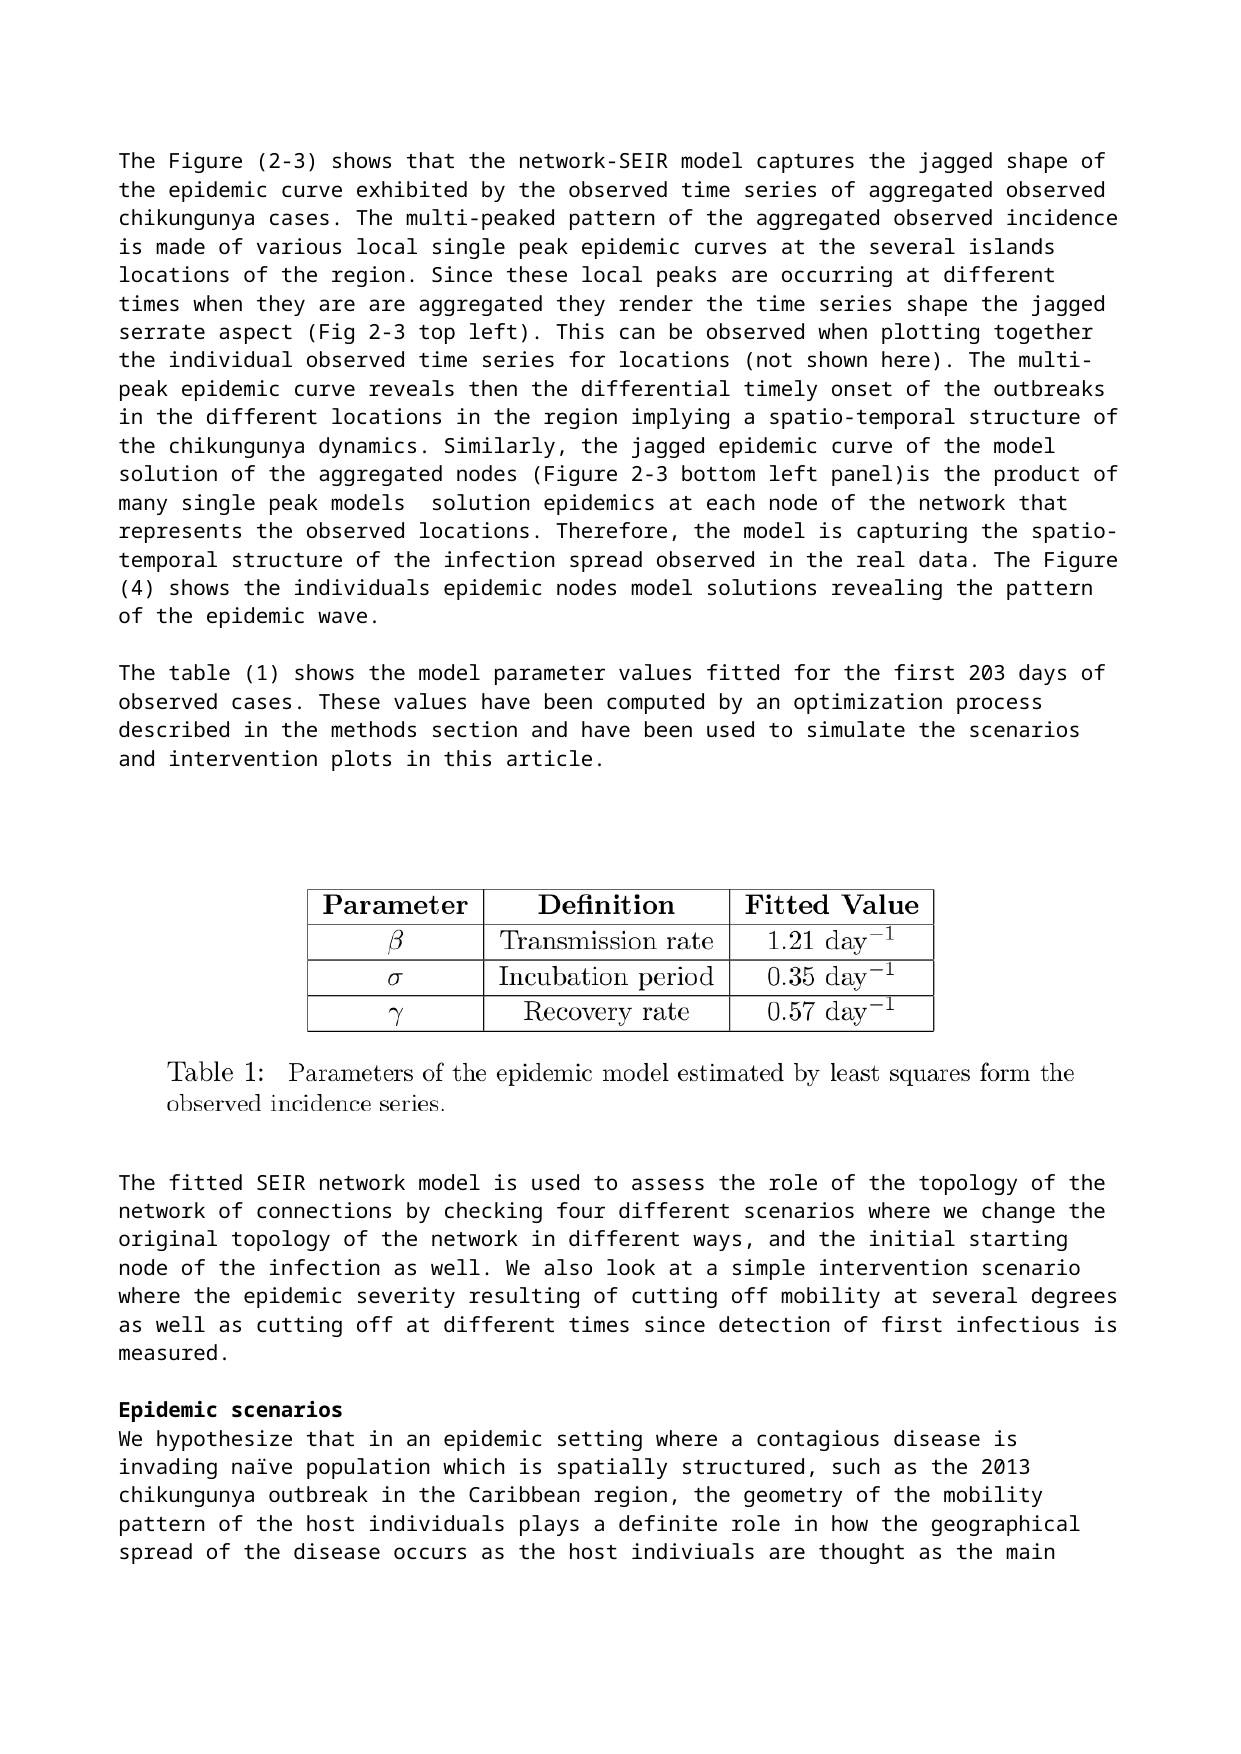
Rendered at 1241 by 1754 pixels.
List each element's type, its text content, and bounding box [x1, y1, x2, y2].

picture [163, 886, 1077, 1111]
text Epidemic scenarios [118, 1395, 1122, 1424]
text The table (1) shows the model parameter values fitted for the first 203 days of observed cases. These values have been computed by an optimization process described in the methods section and have been used to simulate the scenarios and intervention plots in this article. [118, 658, 1122, 772]
text The fitted SEIR network model is used to assess the role of the topology of the network of connections by checking four different scenarios where we change the original topology of the network in different ways, and the initial starting node of the infection as well. We also look at a simple intervention scenario where the epidemic severity resulting of cutting off mobility at several degrees as well as cutting off at different times since detection of first infectious is measured. [118, 1168, 1122, 1367]
text We hypothesize that in an epidemic setting where a contagious disease is invading naïve population which is spatially structured, such as the 2013 chikungunya outbreak in the Caribbean region, the geometry of the mobility pattern of the host individuals plays a definite role in how the geographical spread of the disease occurs as the host indiviuals are thought as the main [118, 1424, 1122, 1566]
text The Figure (2-3) shows that the network-SEIR model captures the jagged shape of the epidemic curve exhibited by the observed time series of aggregated observed chikungunya cases. The multi-peaked pattern of the aggregated observed incidence is made of various local single peak epidemic curves at the several islands locations of the region. Since these local peaks are occurring at different times when they are are aggregated they render the time series shape the jagged serrate aspect (Fig 2-3 top left). This can be observed when plotting together the individual observed time series for locations (not shown here). The multi-peak epidemic curve reveals then the differential timely onset of the outbreaks in the different locations in the region implying a spatio-temporal structure of the chikungunya dynamics. Similarly, the jagged epidemic curve of the model solution of the aggregated nodes (Figure 2-3 bottom left panel)is the product of many single peak models solution epidemics at each node of the network that represents the observed locations. Therefore, the model is capturing the spatio-temporal structure of the infection spread observed in the real data. The Figure (4) shows the individuals epidemic nodes model solutions revealing the pattern of the epidemic wave. [118, 147, 1122, 630]
